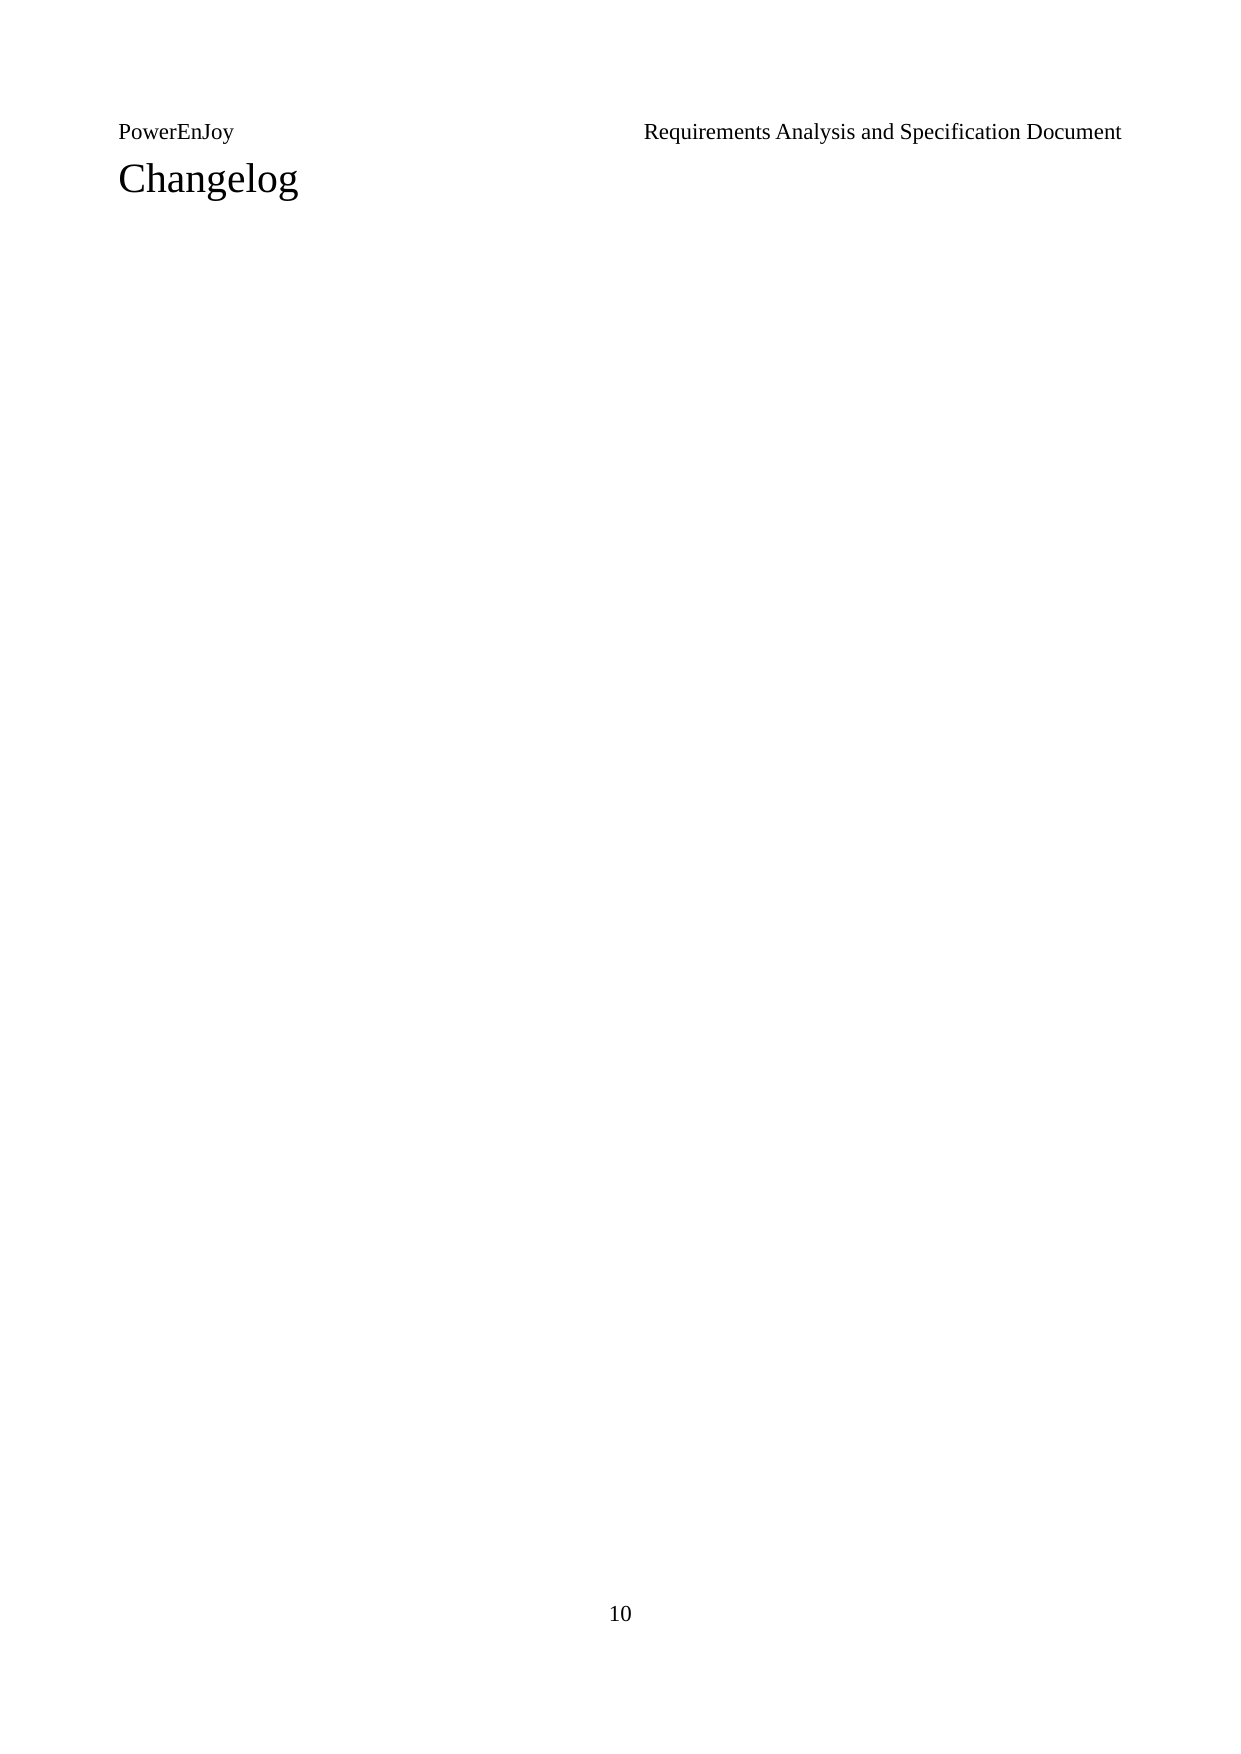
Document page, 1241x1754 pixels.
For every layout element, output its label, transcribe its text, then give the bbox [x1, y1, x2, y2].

text Changelog [118, 153, 1122, 201]
